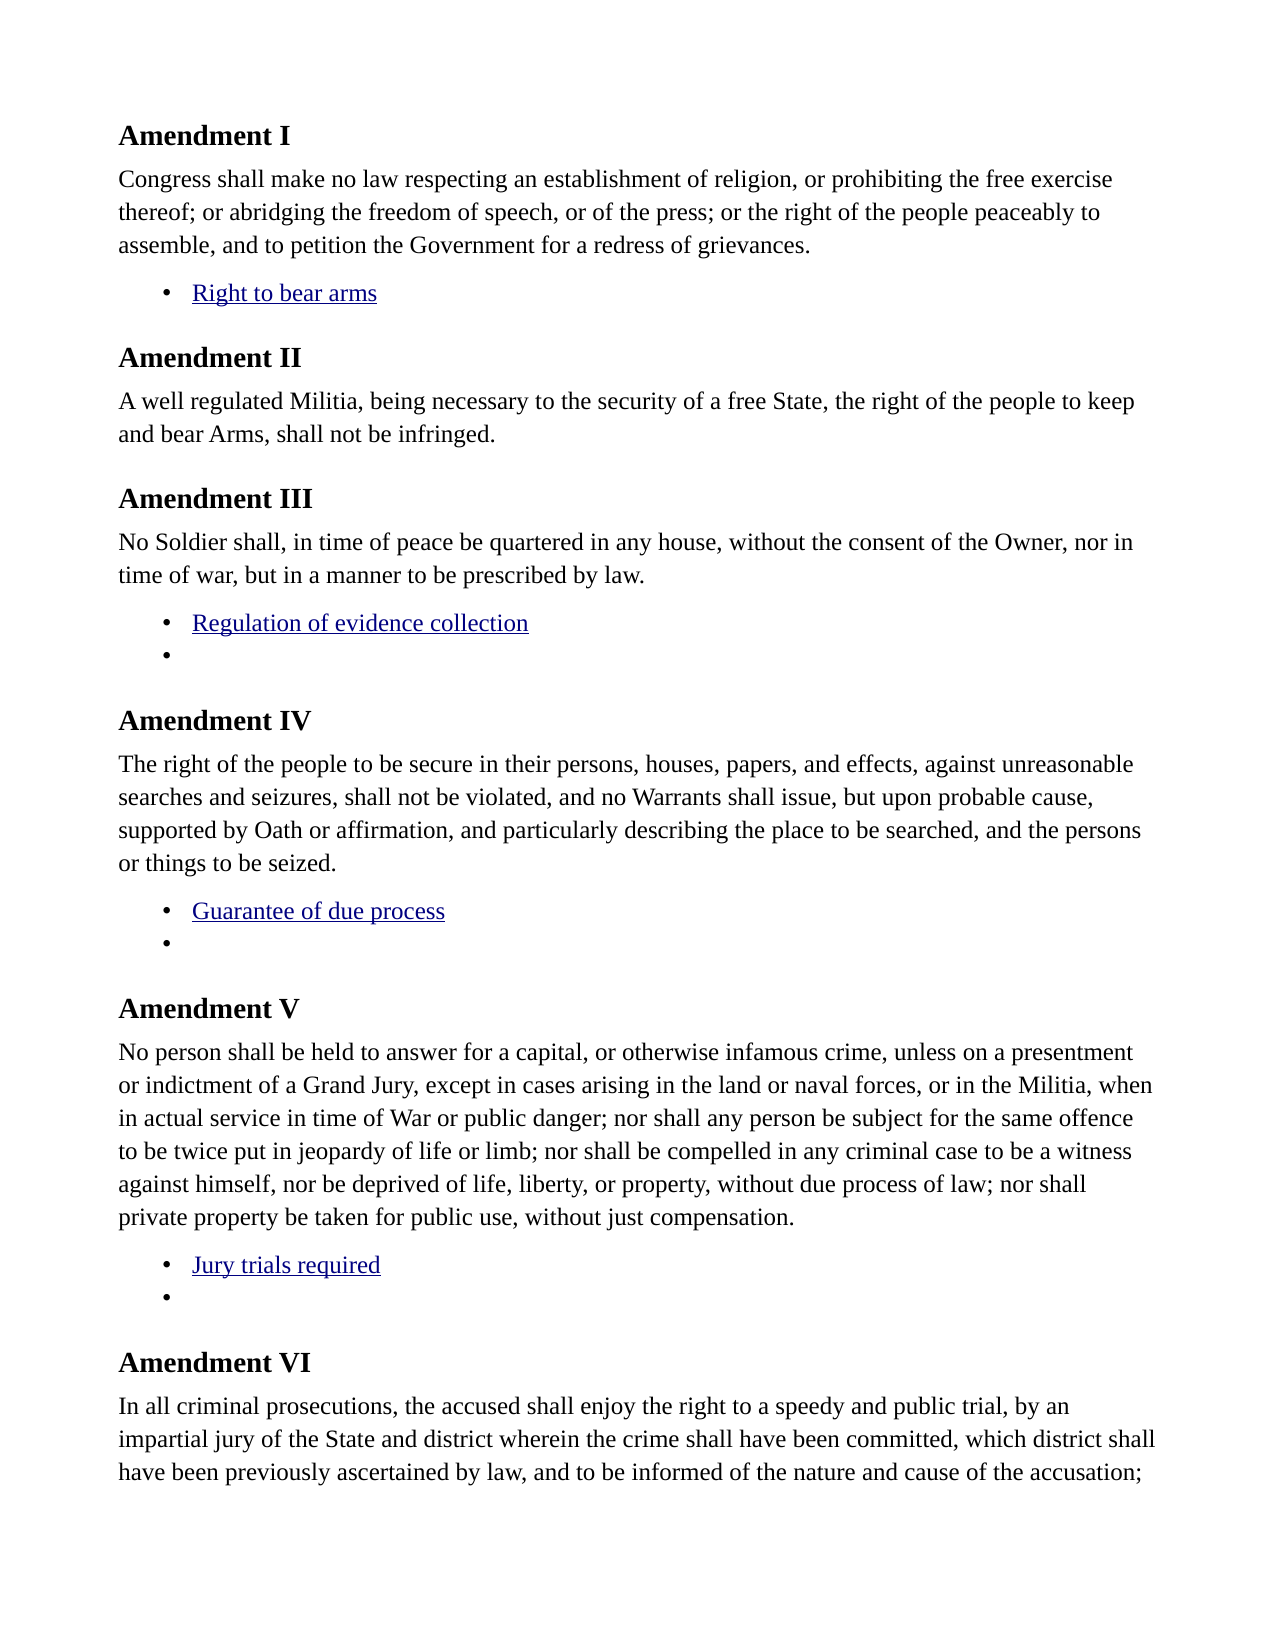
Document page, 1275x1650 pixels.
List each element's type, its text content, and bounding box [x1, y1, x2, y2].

list Guarantee of due process [162, 896, 1157, 924]
text The right of the people to be secure in their persons, houses, papers, and effects, against unreasonable searches and seizures, shall not be violated, and no Warrants shall issue, but upon probable cause, supported by Oath or affirmation, and particularly describing the place to be searched, and the persons or things to be seized. [118, 749, 1157, 877]
text In all criminal prosecutions, the accused shall enjoy the right to a speedy and public trial, by an impartial jury of the State and district wherein the crime shall have been committed, which district shall have been previously ascertained by law, and to be informed of the nature and cause of the accusation; [118, 1391, 1157, 1486]
subtitle Amendment VI [118, 1345, 1157, 1378]
list Jury trials required [162, 1250, 1157, 1278]
text Congress shall make no law respecting an establishment of religion, or prohibiting the free exercise thereof; or abridging the freedom of speech, or of the press; or the right of the people peaceably to assemble, and to petition the Government for a redress of grievances. [118, 164, 1157, 259]
list Regulation of evidence collection [162, 608, 1157, 637]
subtitle Amendment III [118, 481, 1157, 515]
subtitle Amendment II [118, 340, 1157, 373]
text No person shall be held to answer for a capital, or otherwise infamous crime, unless on a presentment or indictment of a Grand Jury, except in cases arising in the land or naval forces, or in the Militia, when in actual service in time of War or public danger; nor shall any person be subject for the same offence to be twice put in jeopardy of life or limb; nor shall be compelled in any criminal case to be a witness against himself, nor be deprived of life, liberty, or property, without due process of law; nor shall private property be taken for public use, without just compensation. [118, 1037, 1157, 1231]
text A well regulated Militia, being necessary to the security of a free State, the right of the people to keep and bear Arms, shall not be infringed. [118, 386, 1157, 448]
subtitle Amendment I [118, 118, 1157, 152]
subtitle Amendment IV [118, 703, 1157, 737]
text No Soldier shall, in time of peace be quartered in any house, without the consent of the Owner, nor in time of war, but in a manner to be prescribed by law. [118, 527, 1157, 589]
subtitle Amendment V [118, 991, 1157, 1024]
list Right to bear arms [162, 278, 1157, 307]
